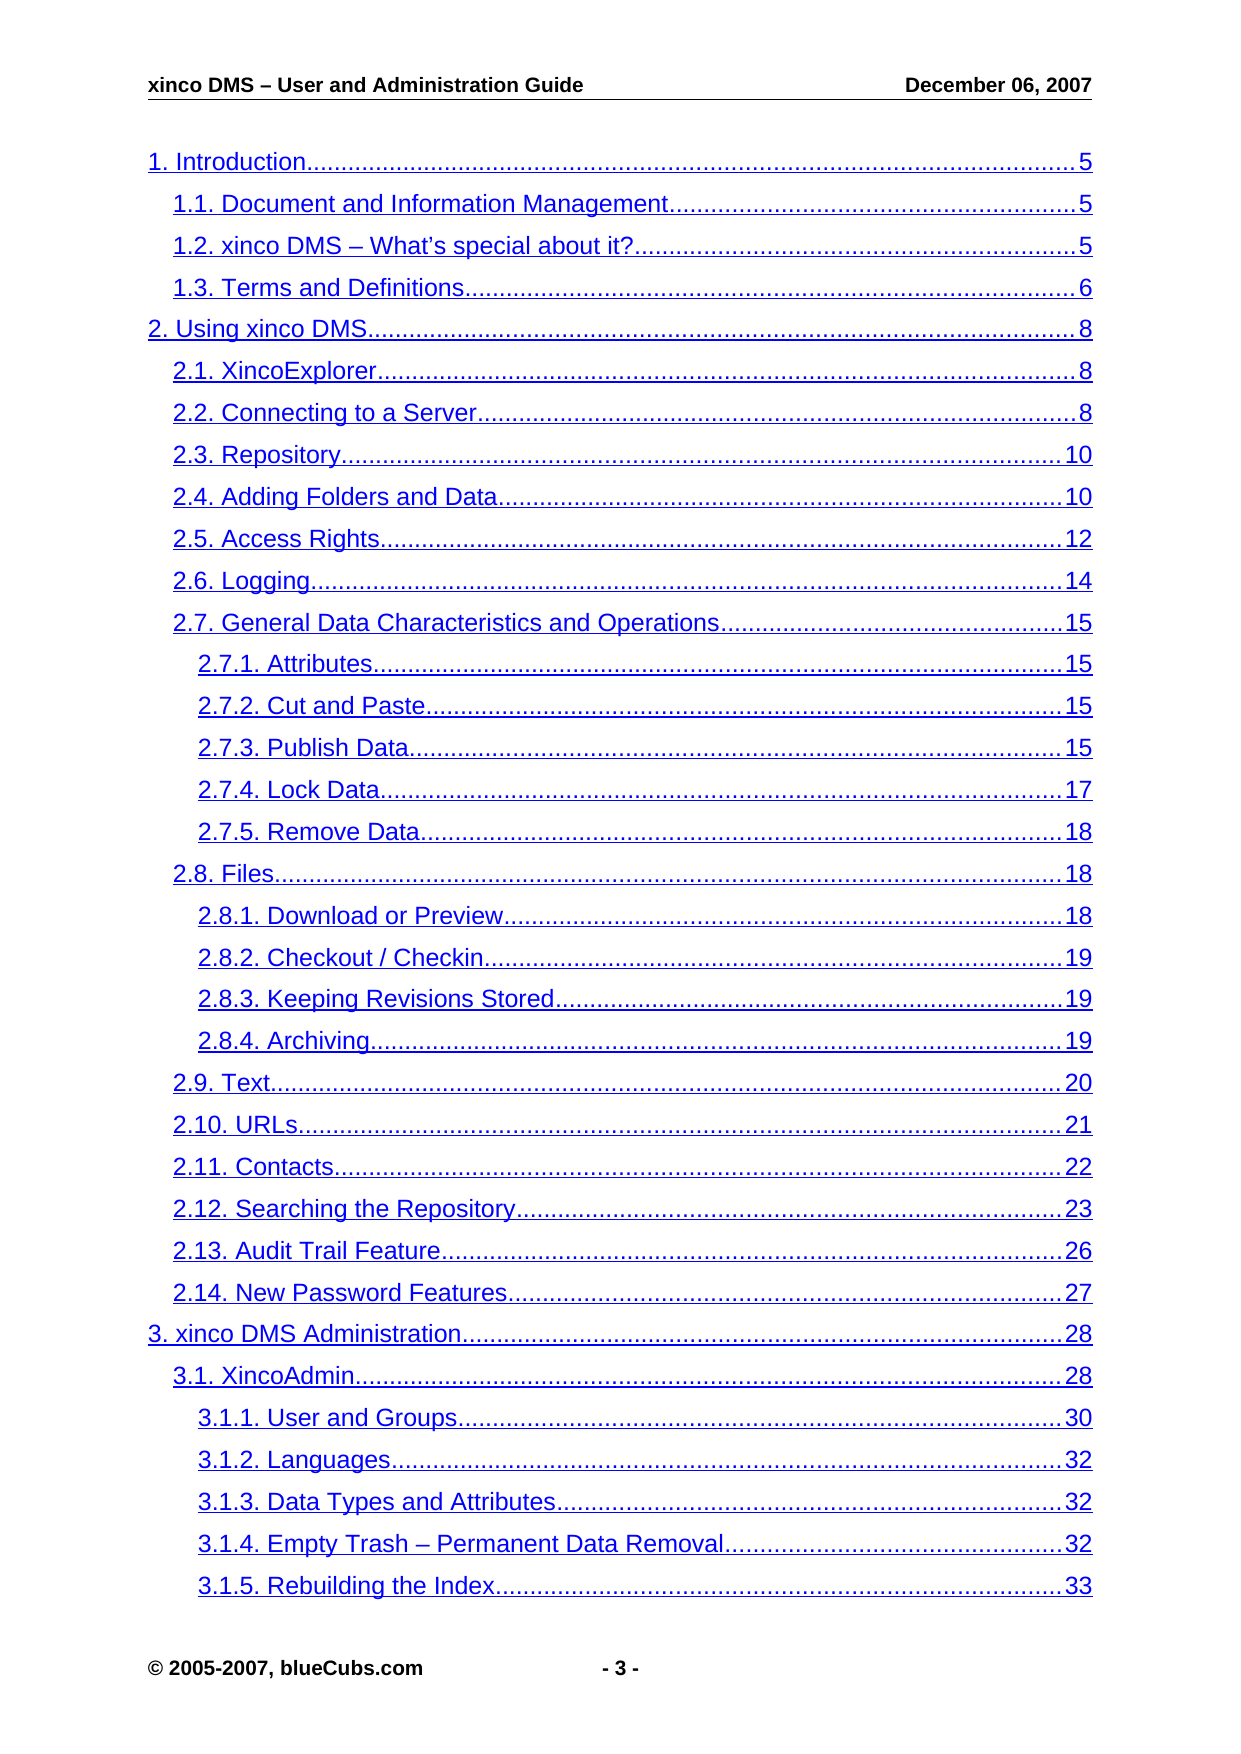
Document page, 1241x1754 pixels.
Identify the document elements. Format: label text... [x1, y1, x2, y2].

text 1.2. xinco DMS – What’s special about it? 5 [173, 231, 1092, 256]
text 3.1.4. Empty Trash – Permanent Data Removal 32 [198, 1529, 1092, 1554]
text 1.3. Terms and Definitions 6 [173, 273, 1092, 298]
text 2.9. Text 20 [173, 1069, 1092, 1093]
text 2.8.2. Checkout / Checkin 19 [198, 943, 1092, 968]
text 2.8.3. Keeping Revisions Stored 19 [198, 985, 1092, 1009]
text 2.7.1. Attributes 15 [198, 650, 1092, 674]
text 2.8. Files 18 [173, 859, 1092, 884]
text 2.3. Repository 10 [173, 441, 1092, 465]
text 2.7. General Data Characteristics and Operations 15 [173, 608, 1092, 633]
text 2.7.2. Cut and Paste 15 [198, 692, 1092, 716]
text 2.5. Access Rights 12 [173, 524, 1092, 549]
text 2.7.5. Remove Data 18 [198, 818, 1092, 842]
text 2.4. Adding Folders and Data 10 [173, 483, 1092, 507]
text 1.1. Document and Information Management 5 [173, 189, 1092, 214]
text 2.7.4. Lock Data 17 [198, 776, 1092, 800]
text 3.1. XincoAdmin 28 [173, 1362, 1092, 1386]
text 2.11. Contacts 22 [173, 1153, 1092, 1177]
text 2.8.1. Download or Preview 18 [198, 901, 1092, 926]
text 2.1. XincoExplorer 8 [173, 357, 1092, 381]
text 2.13. Audit Trail Feature 26 [173, 1236, 1092, 1261]
text 3.1.2. Languages 32 [198, 1446, 1092, 1470]
text 3.1.5. Rebuilding the Index 33 [198, 1571, 1092, 1596]
text 2.2. Connecting to a Server 8 [173, 399, 1092, 423]
text 1. Introduction 5 [148, 148, 1092, 172]
text 3.1.3. Data Types and Attributes 32 [198, 1488, 1092, 1512]
text 2.8.4. Archiving 19 [198, 1027, 1092, 1051]
text 3. xinco DMS Administration 28 [148, 1320, 1092, 1344]
text 2.10. URLs 21 [173, 1111, 1092, 1135]
text 2.12. Searching the Repository 23 [173, 1194, 1092, 1219]
text 2. Using xinco DMS 8 [148, 315, 1092, 339]
text 2.7.3. Publish Data 15 [198, 734, 1092, 758]
text 3.1.1. User and Groups 30 [198, 1404, 1092, 1428]
text 2.14. New Password Features 27 [173, 1278, 1092, 1303]
text 2.6. Logging 14 [173, 566, 1092, 591]
